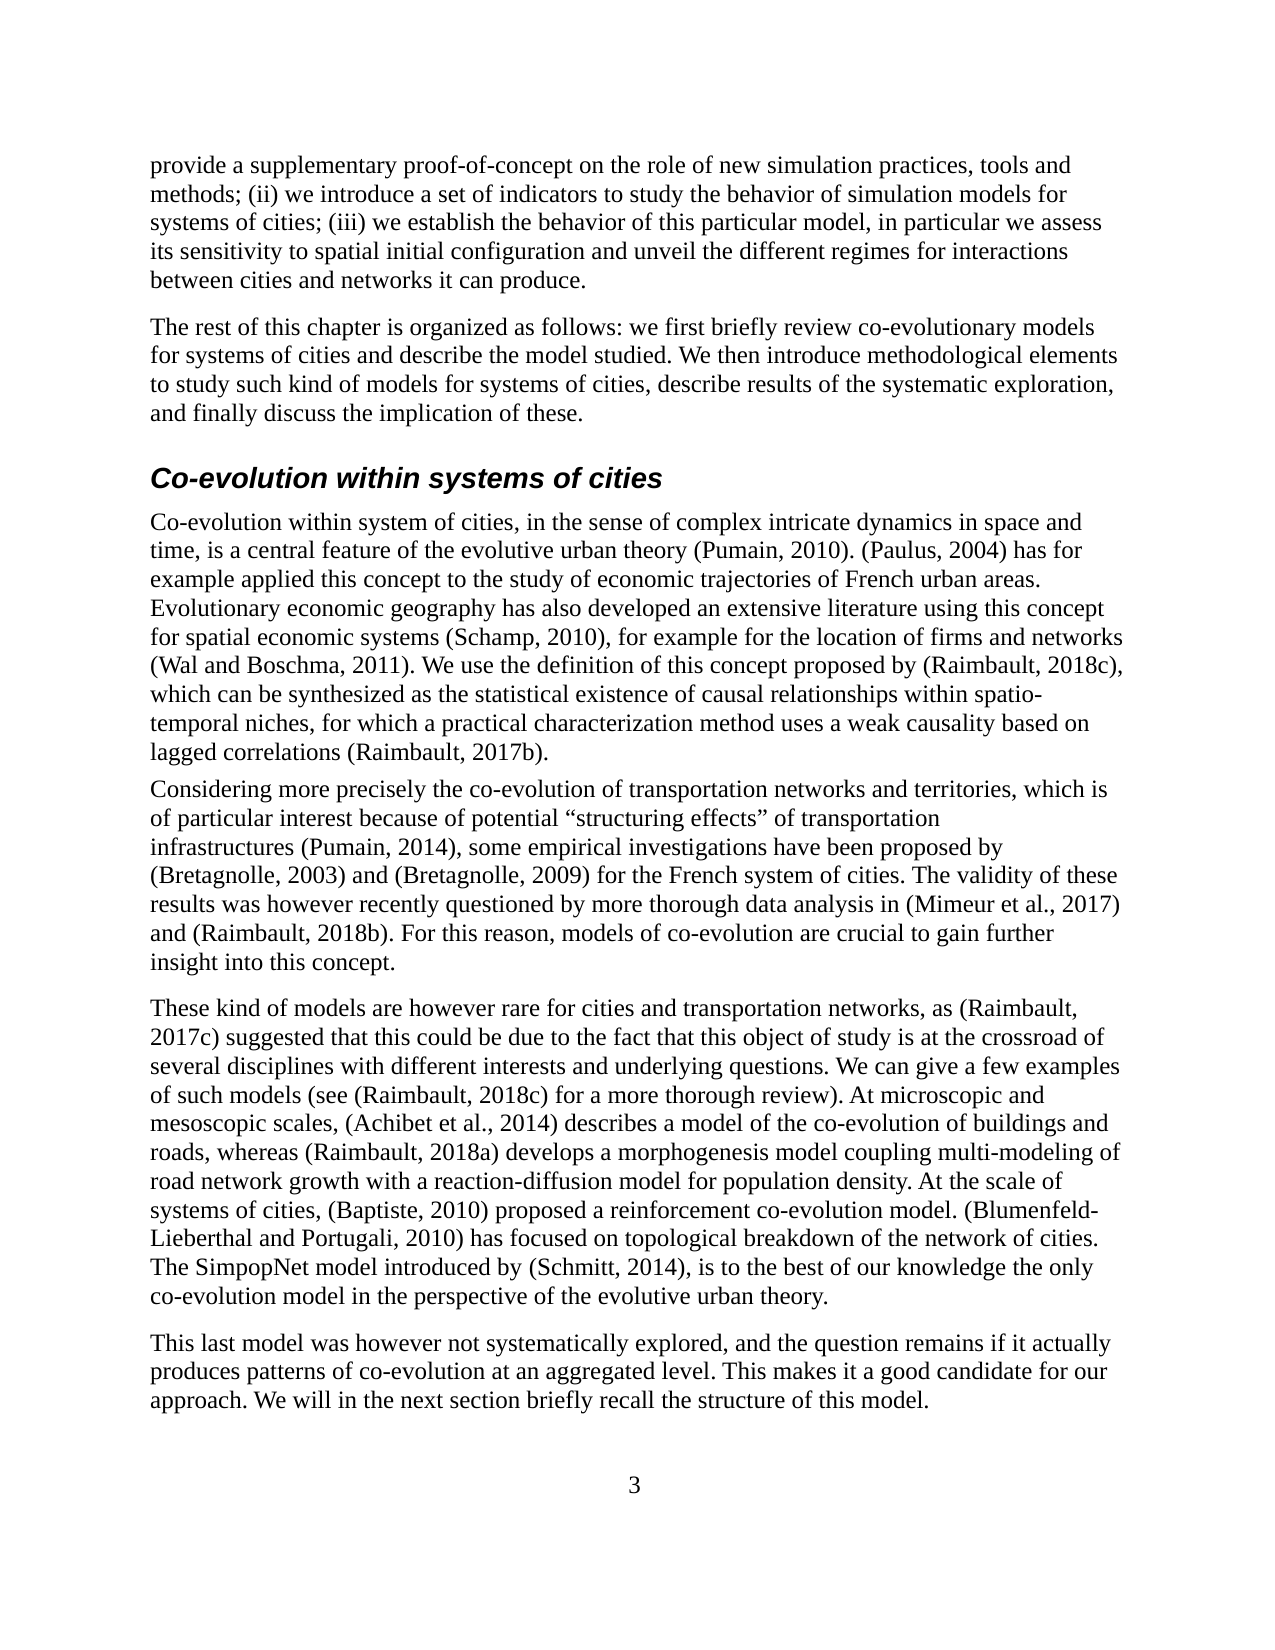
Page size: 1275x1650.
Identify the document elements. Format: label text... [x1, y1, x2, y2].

text The rest of this chapter is organized as follows: we first briefly review co-evolutionary models for systems of cities and describe the model studied. We then introduce methodological elements to study such kind of models for systems of cities, describe results of the systematic exploration, and finally discuss the implication of these. [150, 312, 1125, 427]
subtitle Co-evolution within systems of cities [150, 461, 1125, 494]
text Considering more precisely the co-evolution of transportation networks and territories, which is of particular interest because of potential “structuring effects” of transportation infrastructures (Pumain, 2014), some empirical investigations have been proposed by (Bretagnolle, 2003) and (Bretagnolle, 2009) for the French system of cities. The validity of these results was however recently questioned by more thorough data analysis in (Mimeur et al., 2017) and (Raimbault, 2018b). For this reason, models of co-evolution are crucial to gain further insight into this concept. [150, 774, 1125, 976]
text Co-evolution within system of cities, in the sense of complex intricate dynamics in space and time, is a central feature of the evolutive urban theory (Pumain, 2010). (Paulus, 2004) has for example applied this concept to the study of economic trajectories of French urban areas. Evolutionary economic geography has also developed an extensive literature using this concept for spatial economic systems (Schamp, 2010), for example for the location of firms and networks (Wal and Boschma, 2011). We use the definition of this concept proposed by (Raimbault, 2018c), which can be synthesized as the statistical existence of causal relationships within spatio-temporal niches, for which a practical characterization method uses a weak causality based on lagged correlations (Raimbault, 2017b). [150, 507, 1125, 765]
text These kind of models are however rare for cities and transportation networks, as (Raimbault, 2017c) suggested that this could be due to the fact that this object of study is at the crossroad of several disciplines with different interests and underlying questions. We can give a few examples of such models (see (Raimbault, 2018c) for a more thorough review). At microscopic and mesoscopic scales, (Achibet et al., 2014) describes a model of the co-evolution of buildings and roads, whereas (Raimbault, 2018a) develops a morphogenesis model coupling multi-modeling of road network growth with a reaction-diffusion model for population density. At the scale of systems of cities, (Baptiste, 2010) proposed a reinforcement co-evolution model. (Blumenfeld-Lieberthal and Portugali, 2010) has focused on topological breakdown of the network of cities. The SimpopNet model introduced by (Schmitt, 2014), is to the best of our knowledge the only co-evolution model in the perspective of the evolutive urban theory. [150, 993, 1125, 1310]
text This last model was however not systematically explored, and the question remains if it actually produces patterns of co-evolution at an aggregated level. This makes it a good candidate for our approach. We will in the next section briefly recall the structure of this model. [150, 1328, 1125, 1414]
text provide a supplementary proof-of-concept on the role of new simulation practices, tools and methods; (ii) we introduce a set of indicators to study the behavior of simulation models for systems of cities; (iii) we establish the behavior of this particular model, in particular we assess its sensitivity to spatial initial configuration and unveil the different regimes for interactions between cities and networks it can produce. [150, 150, 1125, 294]
